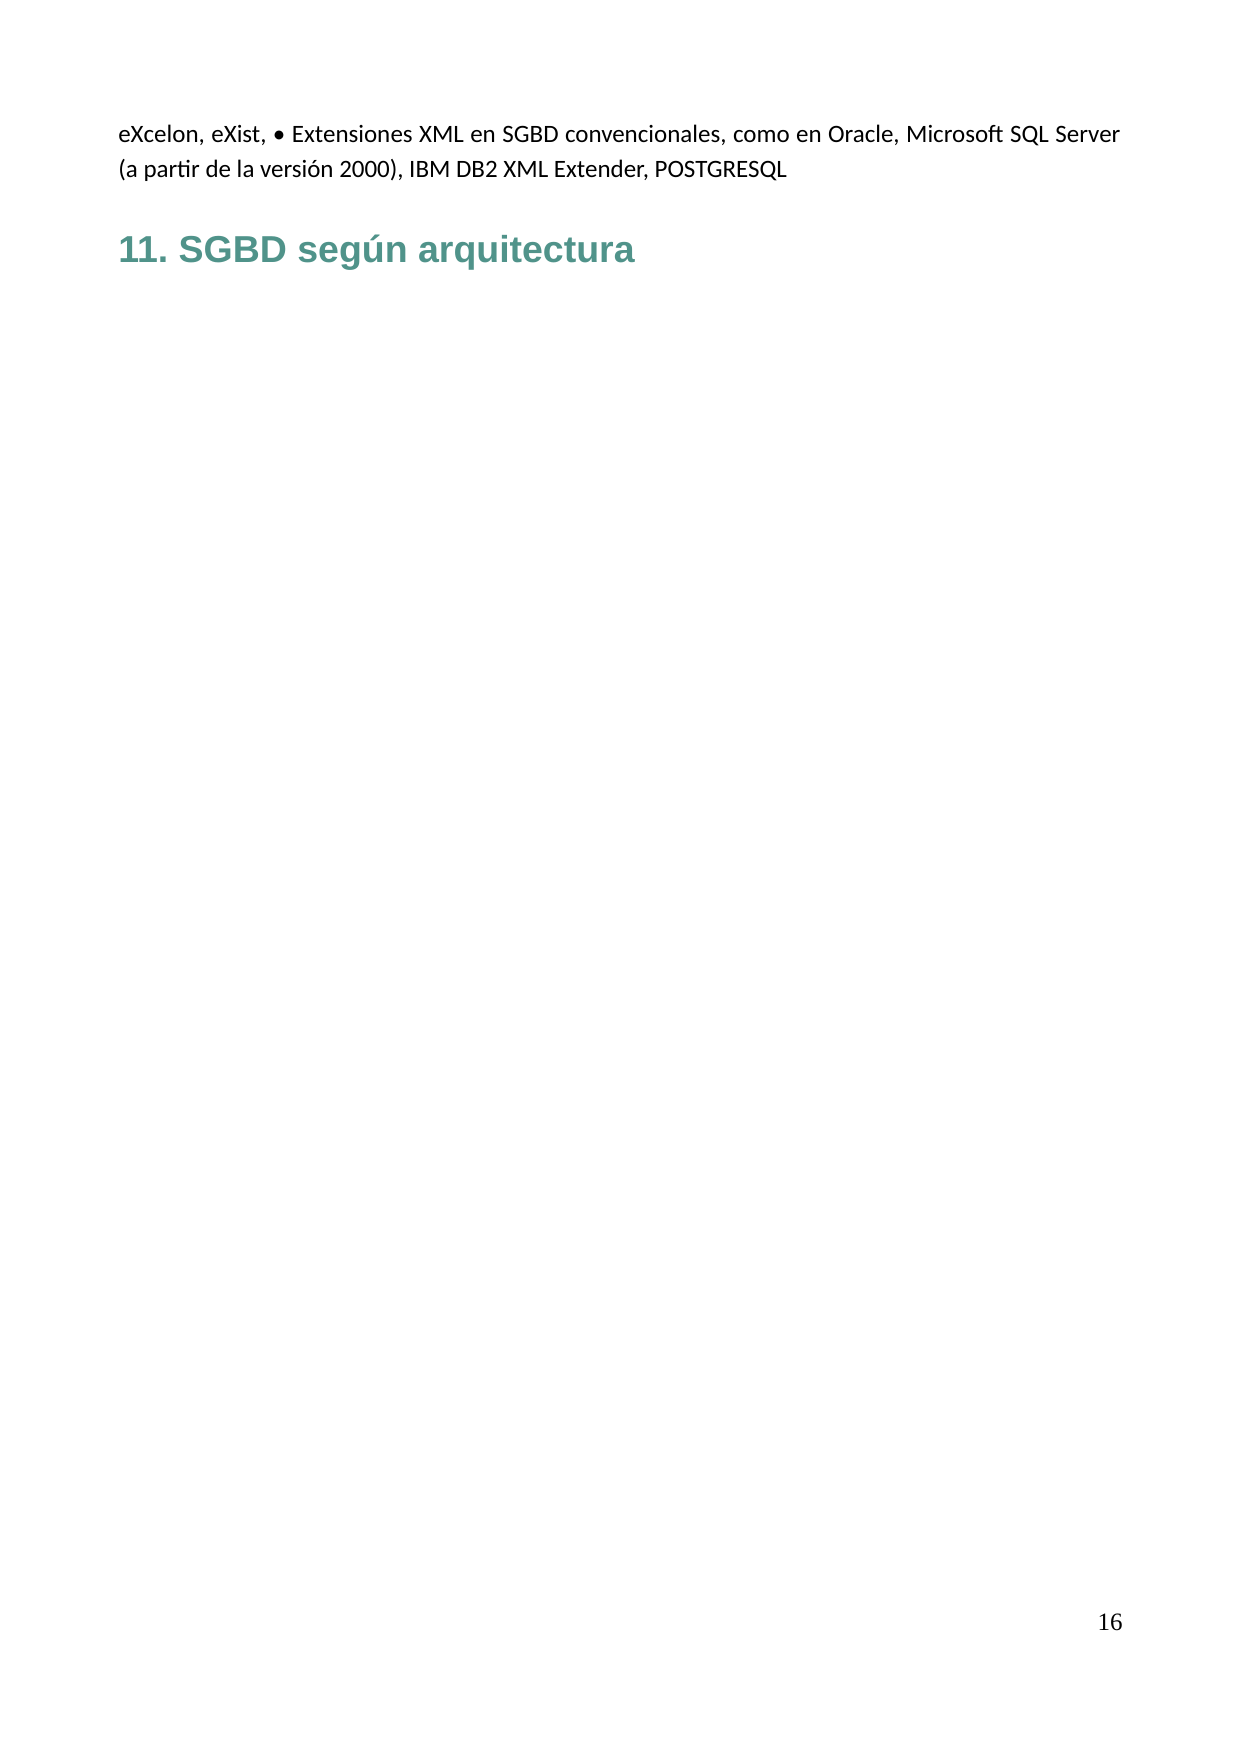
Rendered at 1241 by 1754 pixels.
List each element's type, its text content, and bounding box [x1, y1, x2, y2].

text eXcelon, eXist, • Extensiones XML en SGBD convencionales, como en Oracle, Microsoft SQL Server (a partir de la versión 2000), IBM DB2 XML Extender, POSTGRESQL [118, 118, 1122, 184]
subtitle 11. SGBD según arquitectura [118, 228, 1122, 271]
